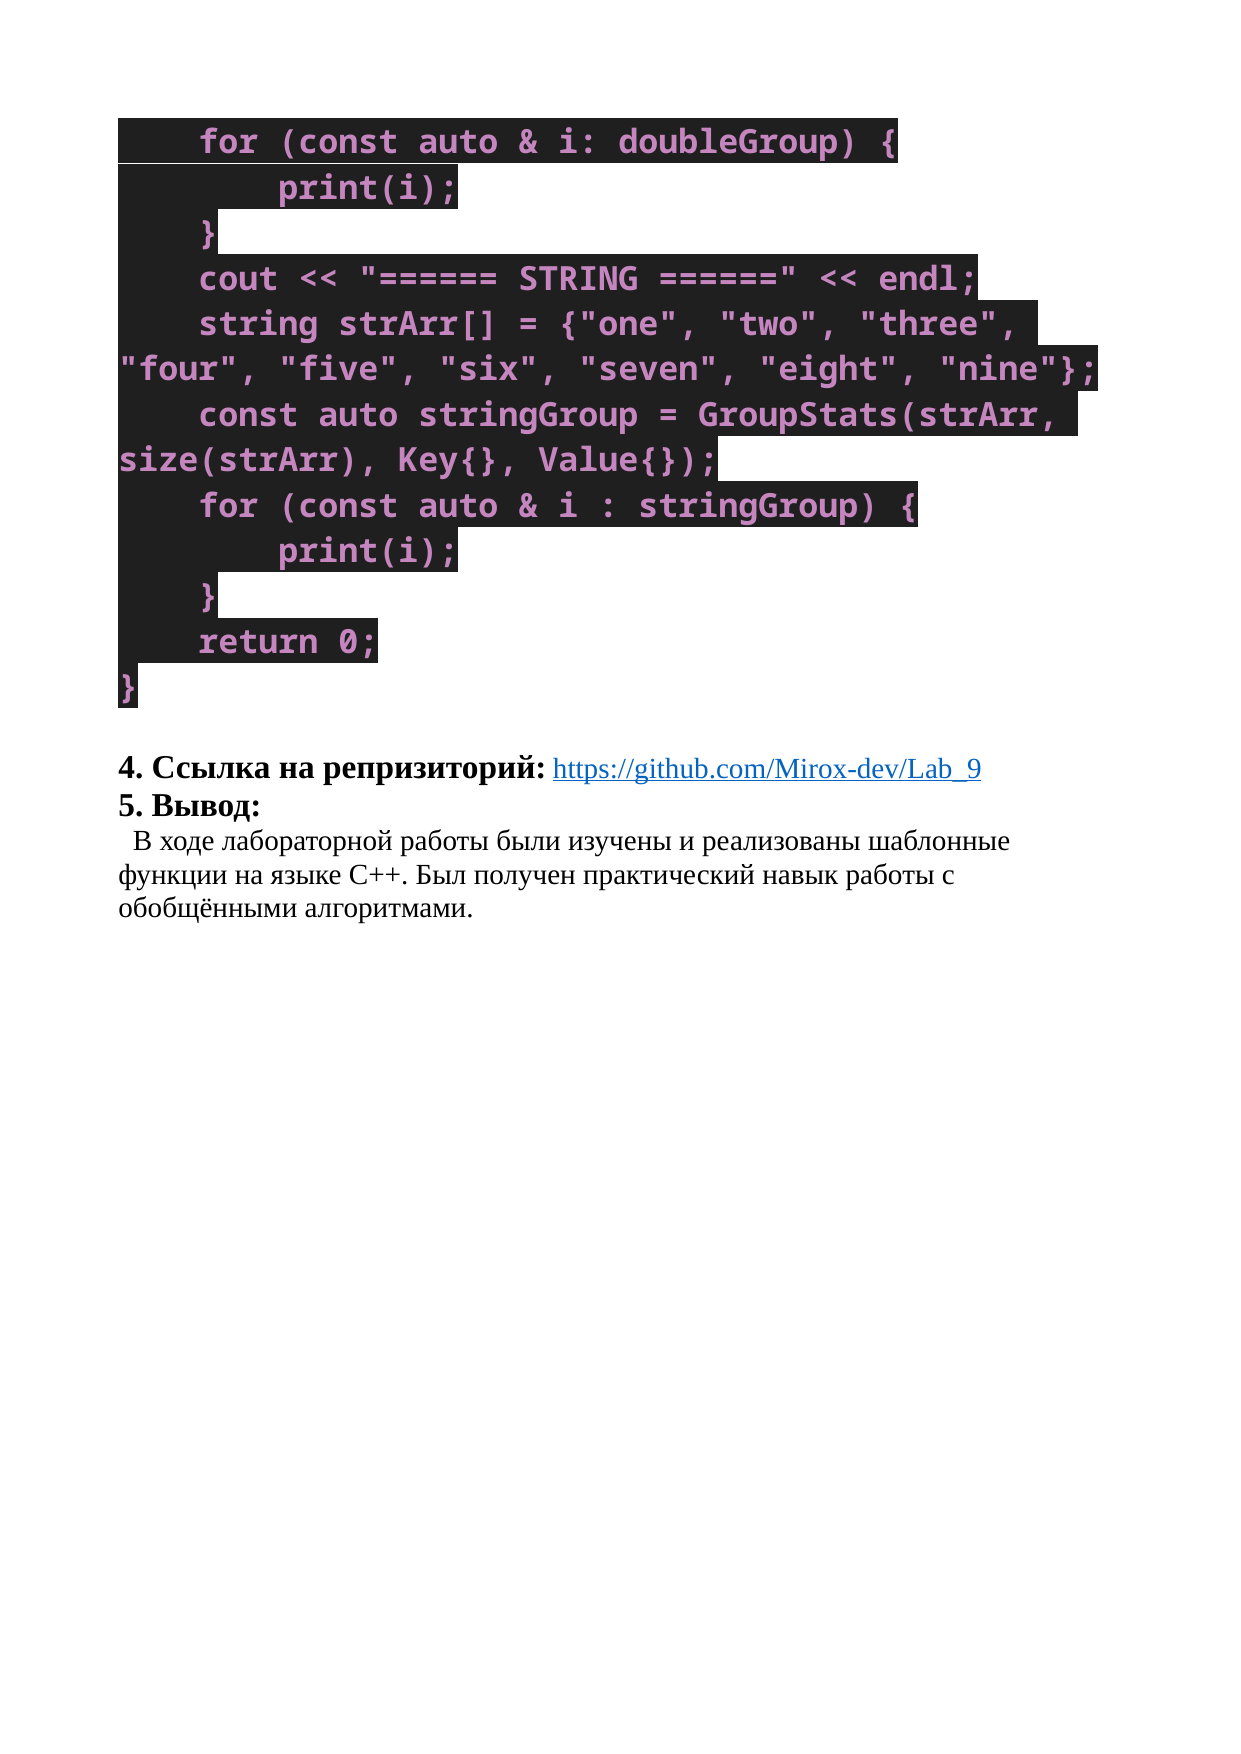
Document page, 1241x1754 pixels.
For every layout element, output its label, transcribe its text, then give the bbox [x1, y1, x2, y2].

text В ходе лабораторной работы были изучены и реализованы шаблонные функции на языке C++. Был получен практический навык работы с обобщёнными алгоритмами. [118, 823, 1122, 924]
text 5. Вывод: [118, 785, 1122, 823]
text for (const auto & i: doubleGroup) { print(i); } cout << "====== STRING ======" << endl; string strArr[] = {"one", "two", "three", "four", "five", "six", "seven", "eight", "nine"}; const auto stringGroup = GroupStats(strArr, size(strArr), Key{}, Value{}); for (const auto & i : stringGroup) { print(i); } return 0; } [118, 118, 1122, 708]
text 4. Cсылка на репризиторий: https://github.com/Mirox-dev/Lab_9 [118, 747, 1122, 785]
